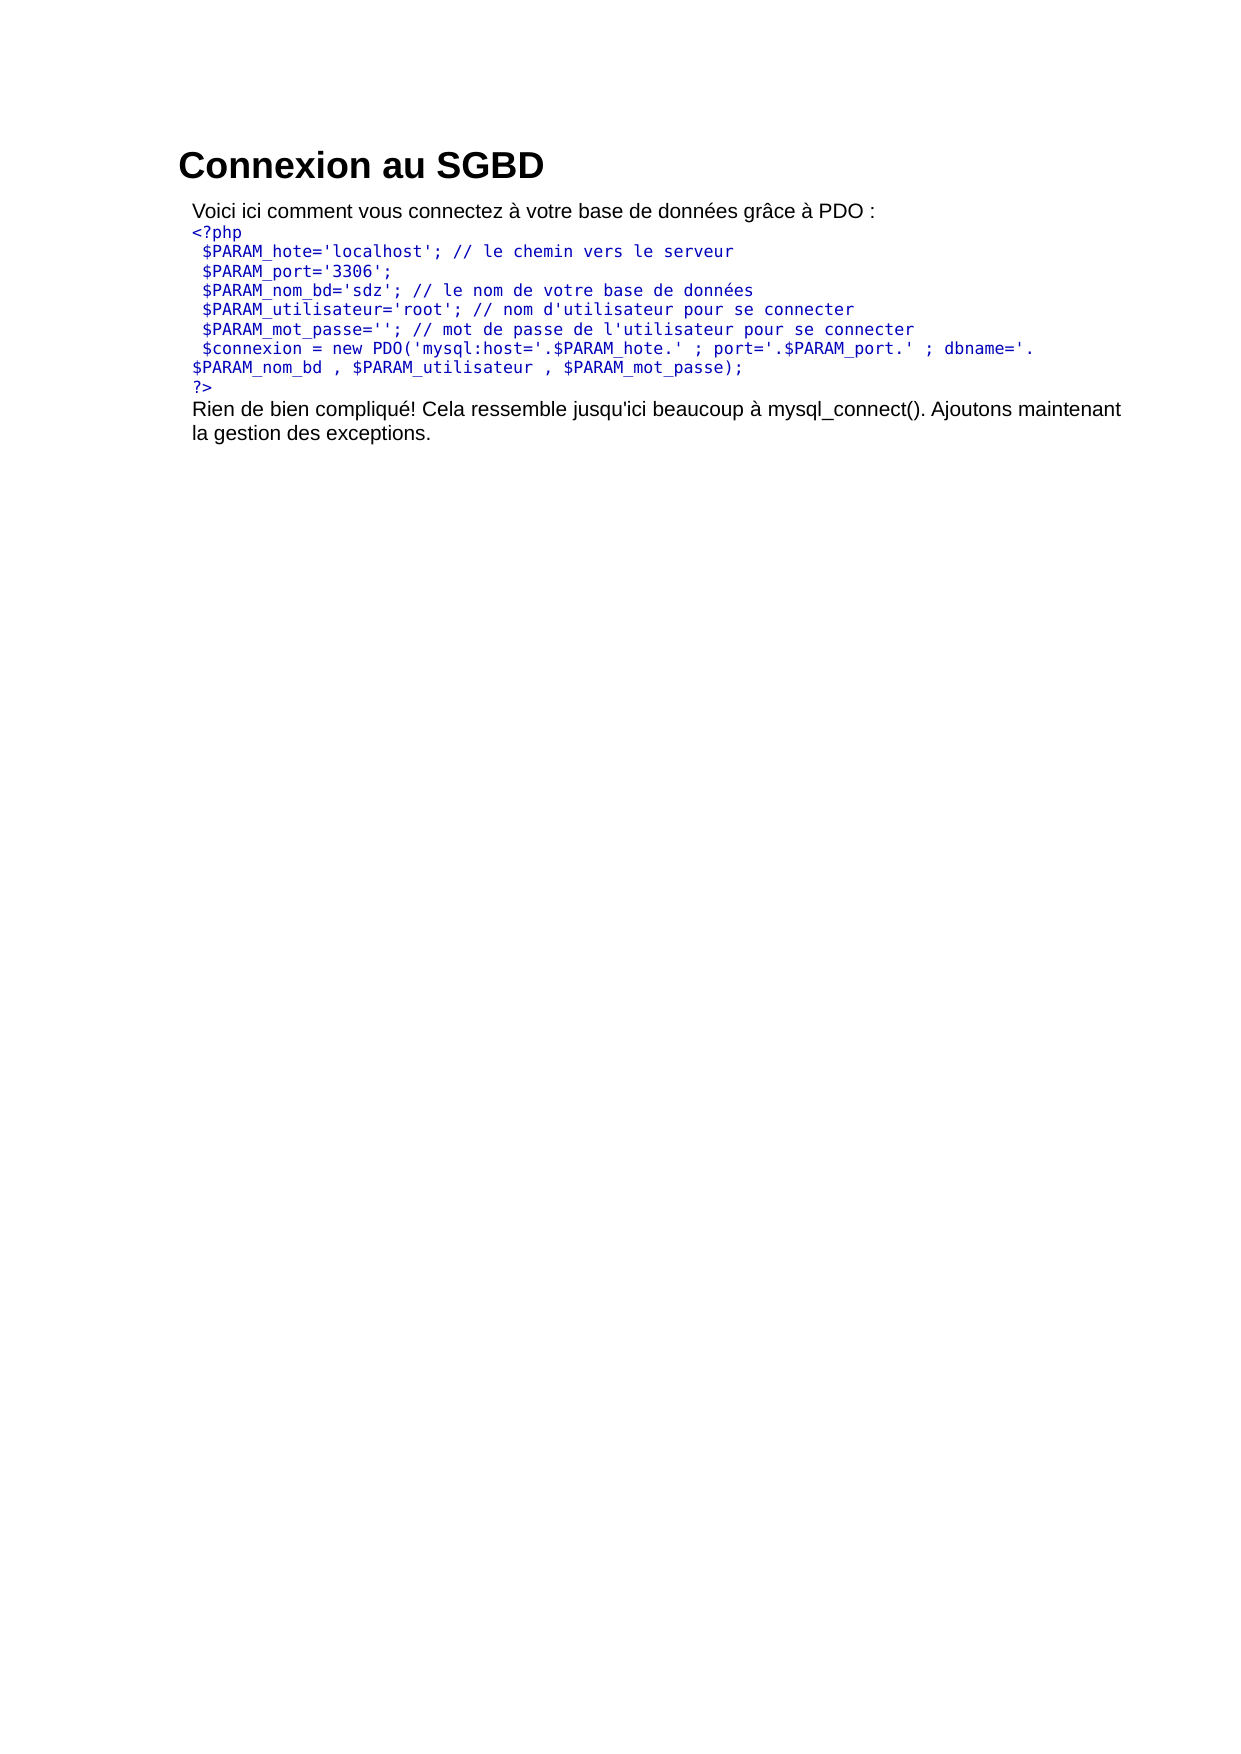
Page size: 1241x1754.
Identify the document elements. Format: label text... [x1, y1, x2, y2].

list Rien de bien compliqué! Cela ressemble jusqu'ici beaucoup à mysql_connect(). Ajoutons maintenant la gestion des exceptions. [162, 397, 1122, 445]
list <?php $PARAM_hote='localhost'; // le chemin vers le serveur $PARAM_port='3306'; $PARAM_nom_bd='sdz'; // le nom de votre base de données $PARAM_utilisateur='root'; // nom d'utilisateur pour se connecter $PARAM_mot_passe=''; // mot de passe de l'utilisateur pour se connecter $connexion = new PDO('mysql:host='.$PARAM_hote.' ; port='.$PARAM_port.' ; dbname='.$PARAM_nom_bd , $PARAM_utilisateur , $PARAM_mot_passe); ?> [162, 223, 1122, 397]
subtitle Connexion au SGBD [118, 143, 1122, 186]
list Voici ici comment vous connectez à votre base de données grâce à PDO : [162, 199, 1122, 223]
